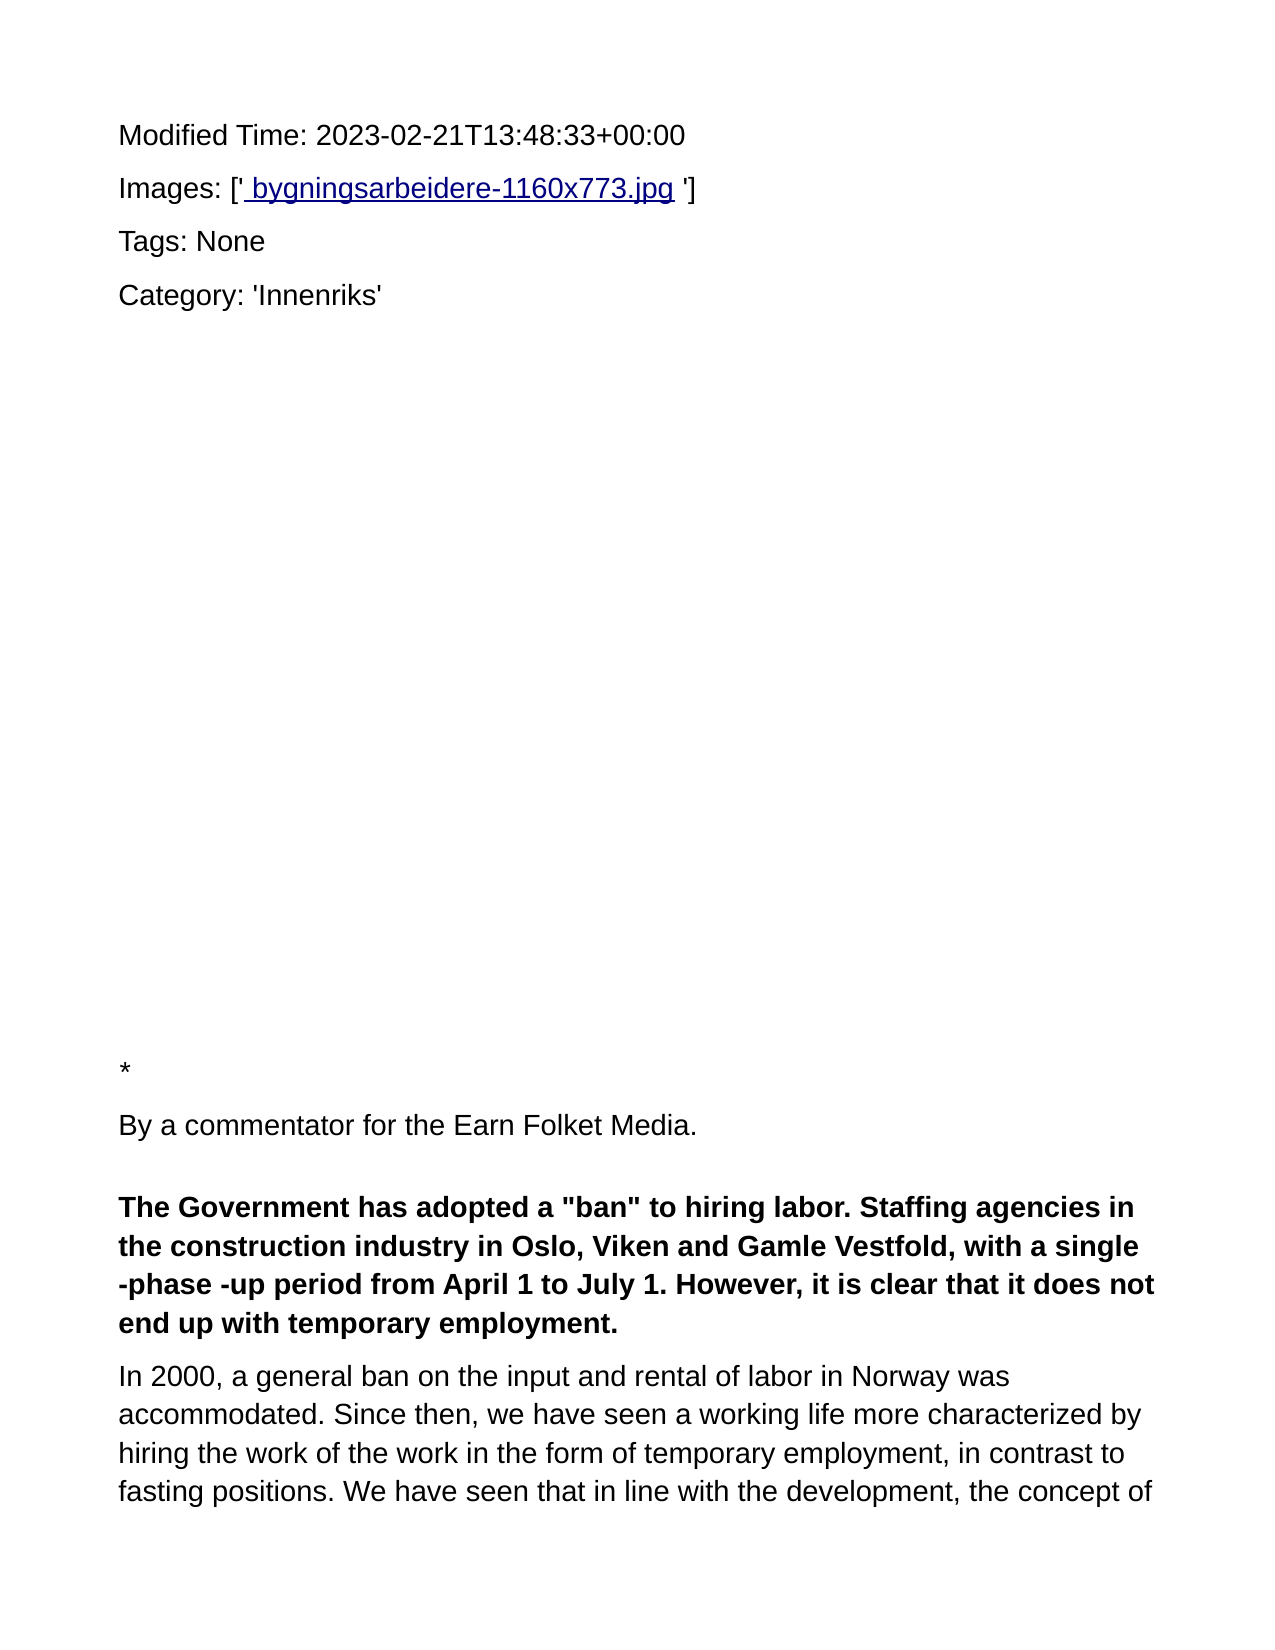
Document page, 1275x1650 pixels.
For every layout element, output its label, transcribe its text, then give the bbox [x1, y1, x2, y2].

text Category: 'Innenriks' [118, 277, 1157, 311]
text In 2000, a general ban on the input and rental of labor in Norway was accommodated. Since then, we have seen a working life more characterized by hiring the work of the work in the form of temporary employment, in contrast to fasting positions. We have seen that in line with the development, the concept of [118, 1359, 1157, 1508]
text By a commentator for the Earn Folket Media. [118, 1108, 1157, 1142]
text The Government has adopted a "ban" to hiring labor. Staffing agencies in the construction industry in Oslo, Viken and Gamle Vestfold, with a single -phase -up period from April 1 to July 1. However, it is clear that it does not end up with temporary employment. [118, 1190, 1157, 1339]
text Tags: None [118, 224, 1157, 258]
text * [118, 331, 1157, 1089]
text Images: [' bygningsarbeidere-1160x773.jpg '] [118, 171, 1157, 205]
text Modified Time: 2023-02-21T13:48:33+00:00 [118, 118, 1157, 152]
